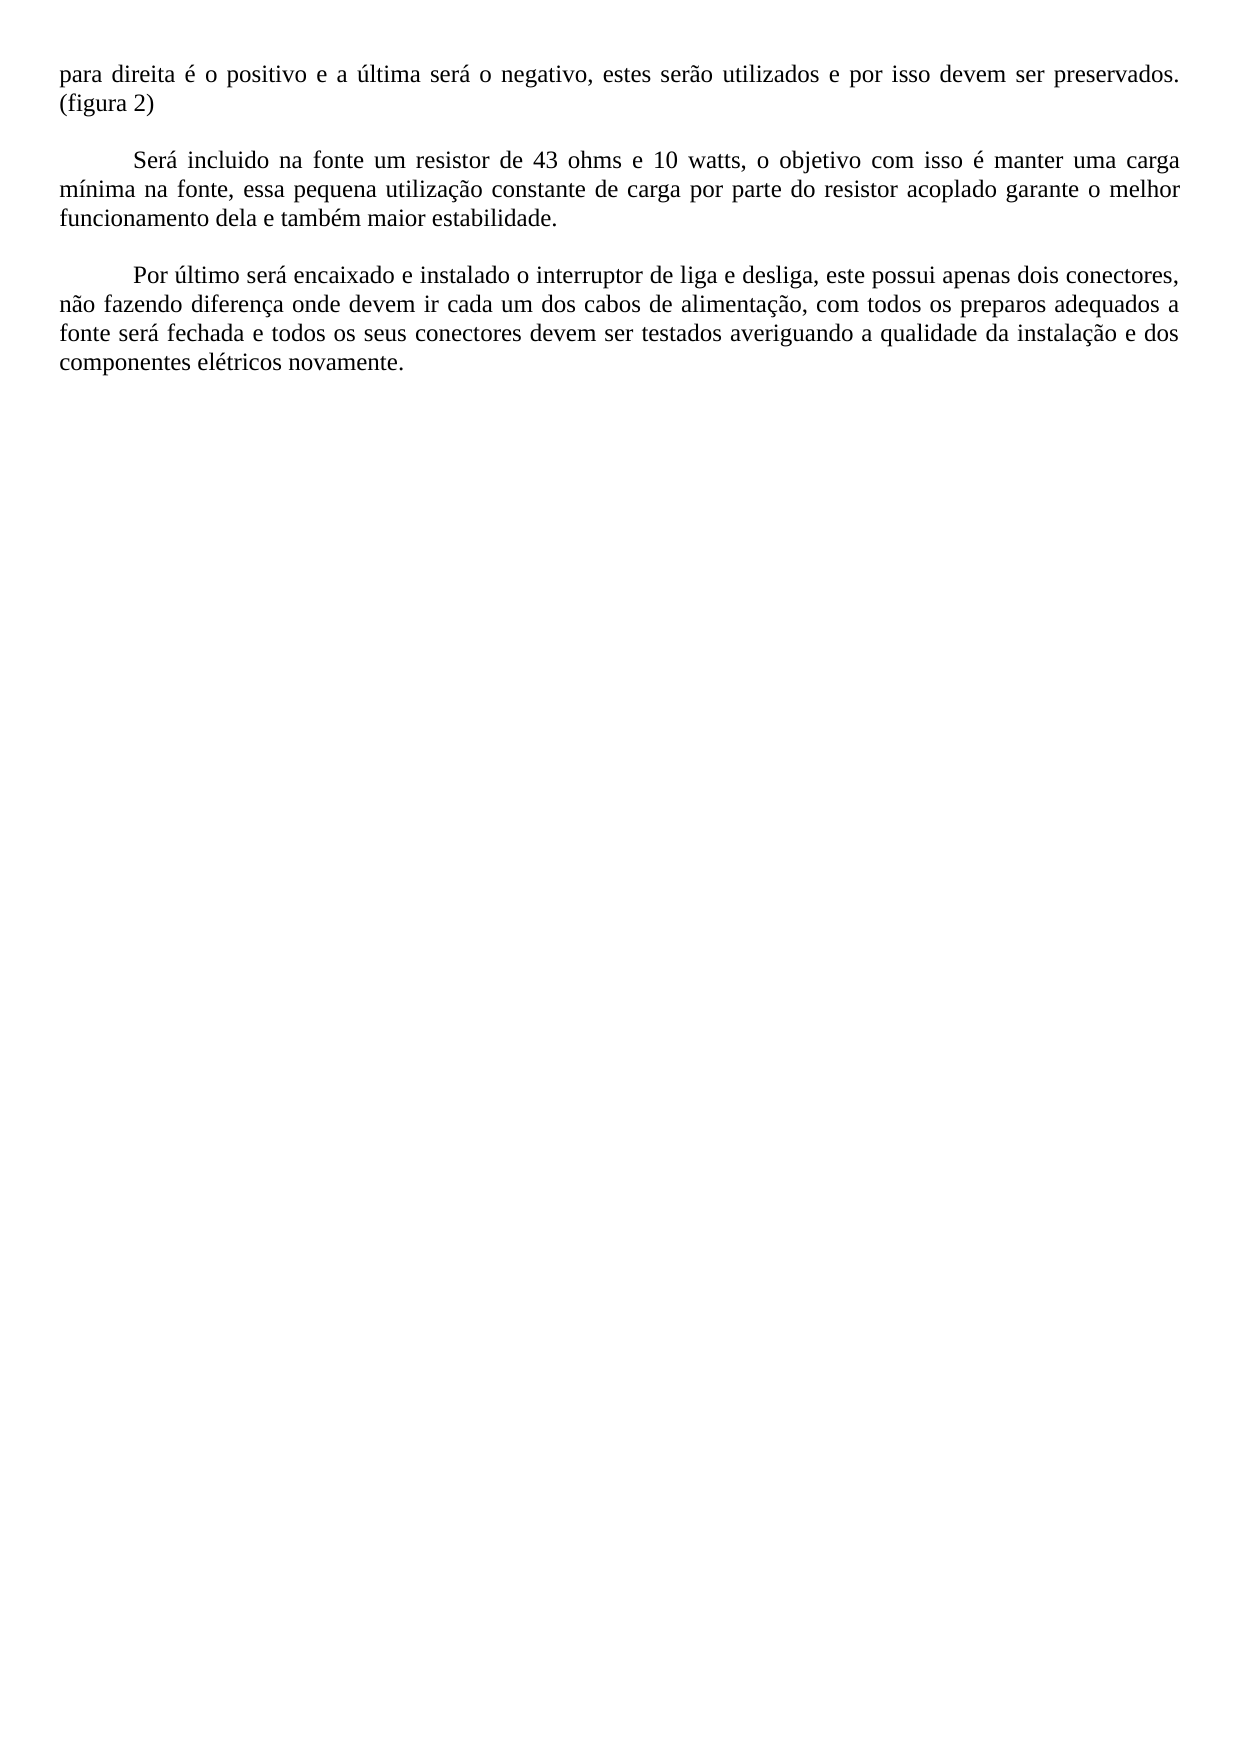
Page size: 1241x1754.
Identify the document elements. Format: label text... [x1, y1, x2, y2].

text para direita é o positivo e a última será o negativo, estes serão utilizados e por isso devem ser preservados. (figura 2) [59, 59, 1181, 117]
text Será incluido na fonte um resistor de 43 ohms e 10 watts, o objetivo com isso é manter uma carga mínima na fonte, essa pequena utilização constante de carga por parte do resistor acoplado garante o melhor funcionamento dela e também maior estabilidade. [59, 145, 1181, 232]
text Por último será encaixado e instalado o interruptor de liga e desliga, este possui apenas dois conectores, não fazendo diferença onde devem ir cada um dos cabos de alimentação, com todos os preparos adequados a fonte será fechada e todos os seus conectores devem ser testados averiguando a qualidade da instalação e dos componentes elétricos novamente. [59, 260, 1181, 375]
